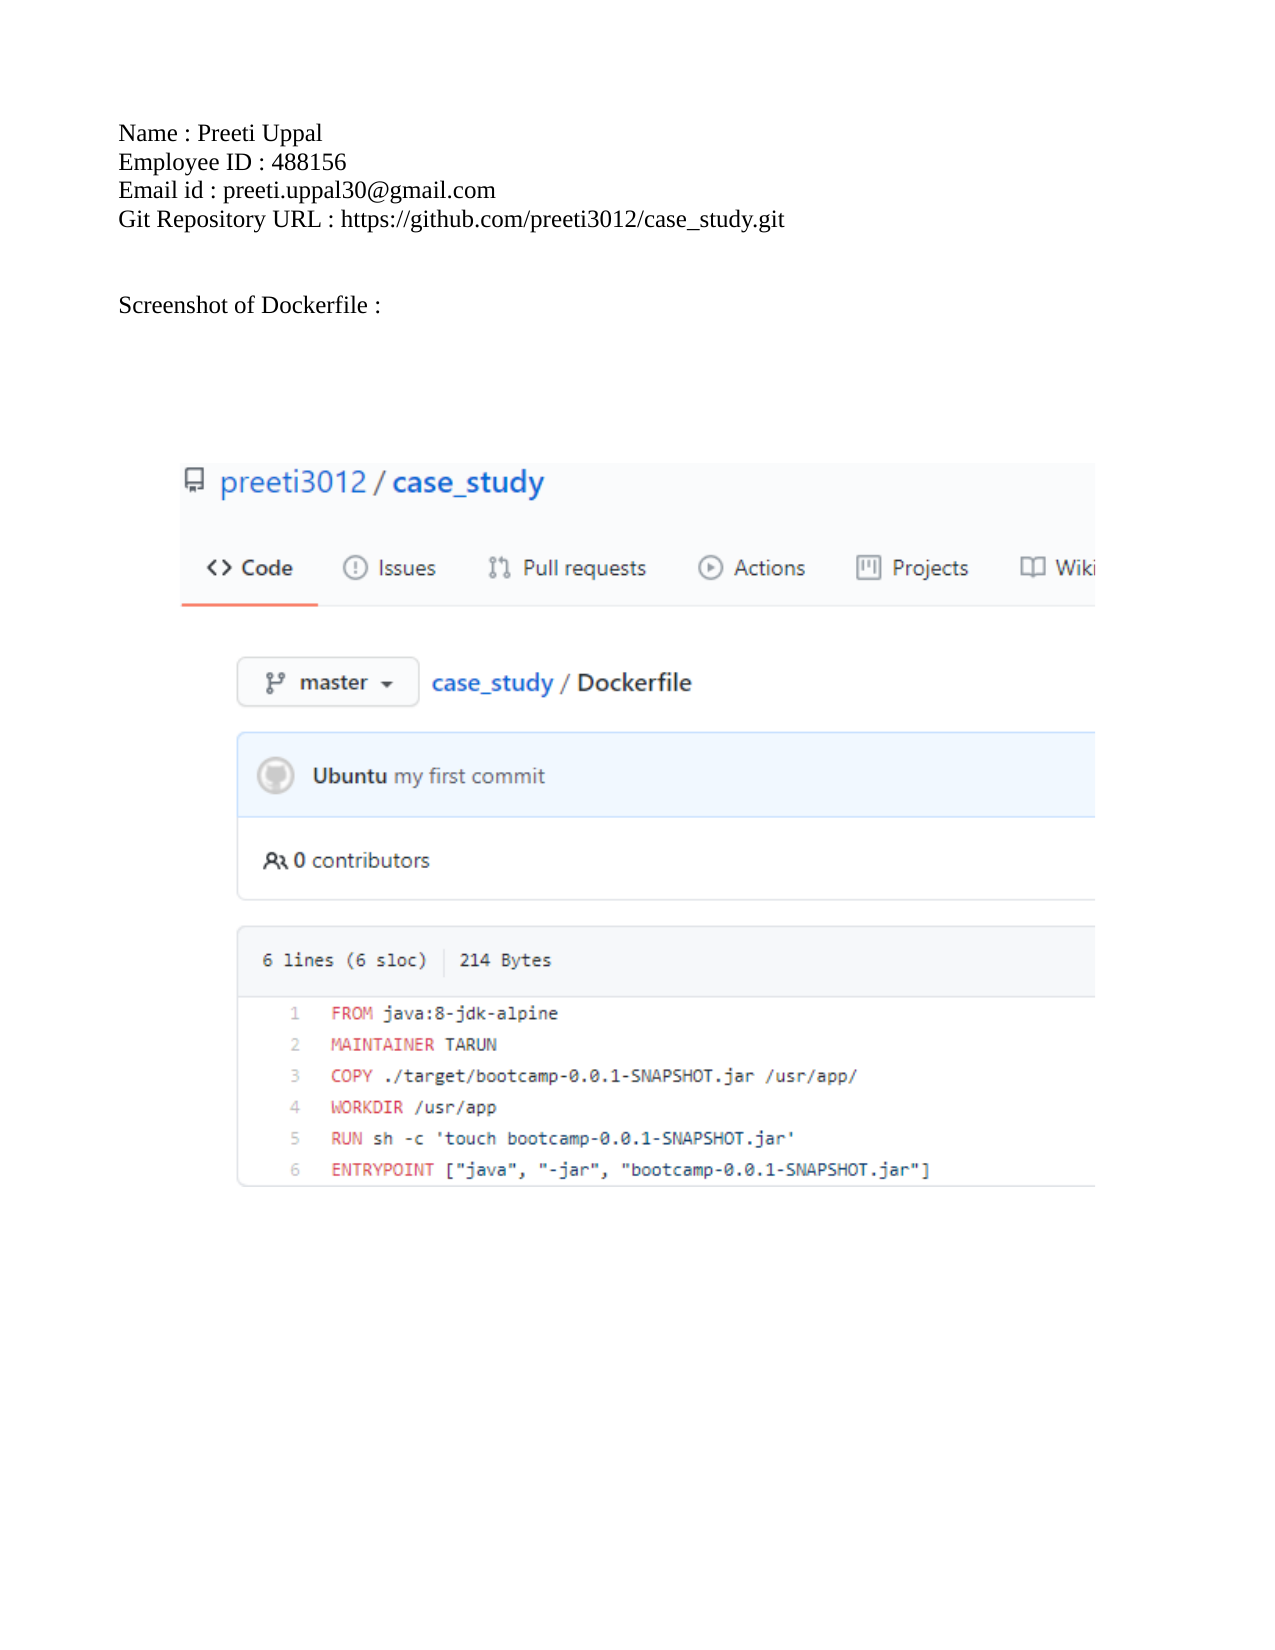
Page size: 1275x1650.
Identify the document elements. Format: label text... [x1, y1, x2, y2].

text Email id : preeti.uppal30@gmail.com [118, 176, 1157, 204]
picture [179, 463, 1096, 1187]
text Git Repository URL : https://github.com/preeti3012/case_study.git [118, 204, 1157, 233]
text Name : Preeti Uppal [118, 118, 1157, 147]
text Screenshot of Dockerfile : [118, 291, 1157, 319]
text Employee ID : 488156 [118, 147, 1157, 176]
